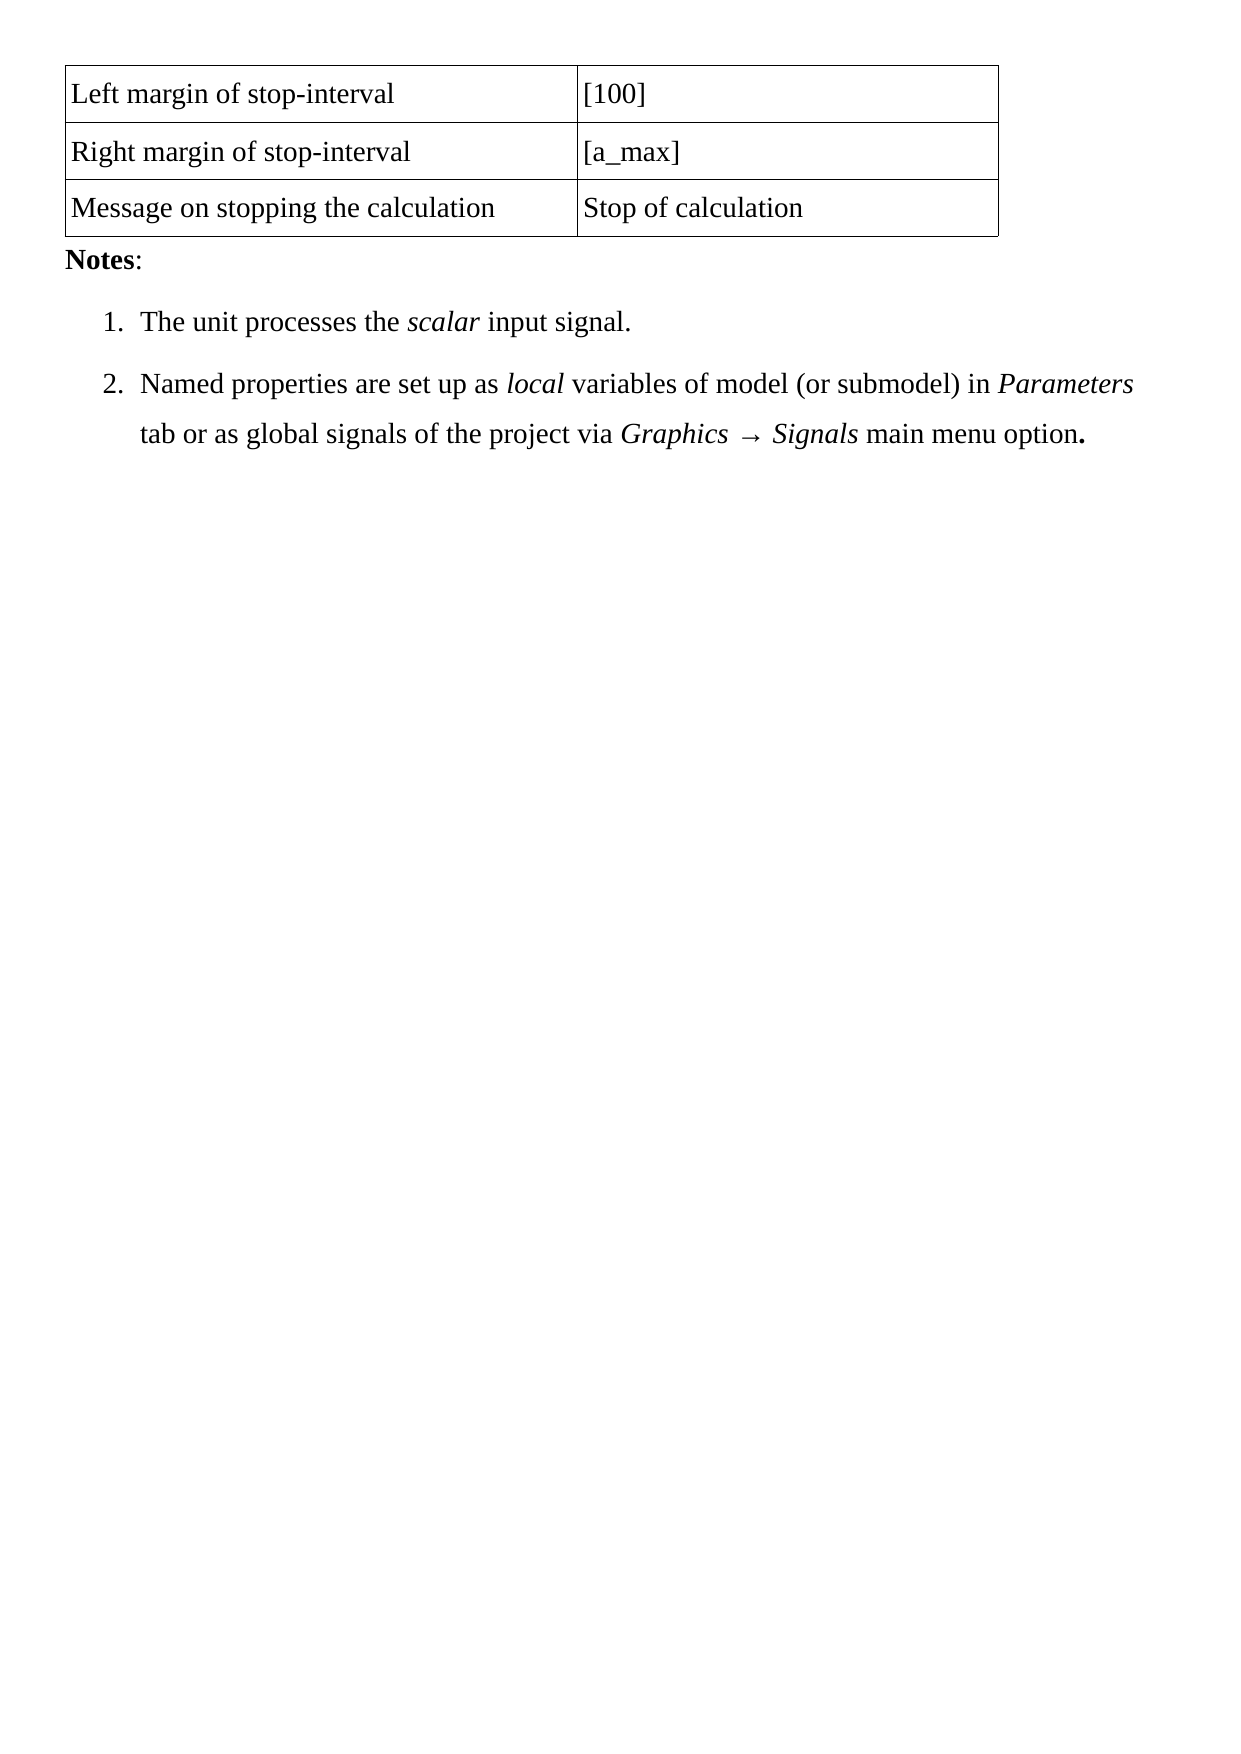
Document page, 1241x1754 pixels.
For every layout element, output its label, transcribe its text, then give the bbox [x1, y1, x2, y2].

table_cell Message on stopping the calculation [66, 180, 577, 236]
table_cell Stop of calculation [578, 180, 998, 236]
table_cell [100] [578, 66, 998, 122]
table_cell Right margin of stop-interval [66, 123, 577, 179]
table_cell Left margin of stop-interval [66, 66, 577, 122]
table_cell The unit performs the procedure for stopping the calculation or temporarily interrupting the calculation in case the input signal value enters a preset range: whereis for input scalar signal;are for stop-interval margins. Properties: Left margin of stop-interval - number. Right margin of stop-interval – number. Message on stopping the calculation – text “Msg” displayed for the User in case the signal enters into the stop-interval and, thus, on stopping the calculation. Examples of filling in the dialog window for unit properties: Notes: The unit processes the scalar input signal. Named properties are set up as local variables of model (or submodel) in Parameters tab or as global signals of the project via Graphics → Signals main menu option. [59, 59, 1181, 462]
table_cell [a_max] [578, 123, 998, 179]
